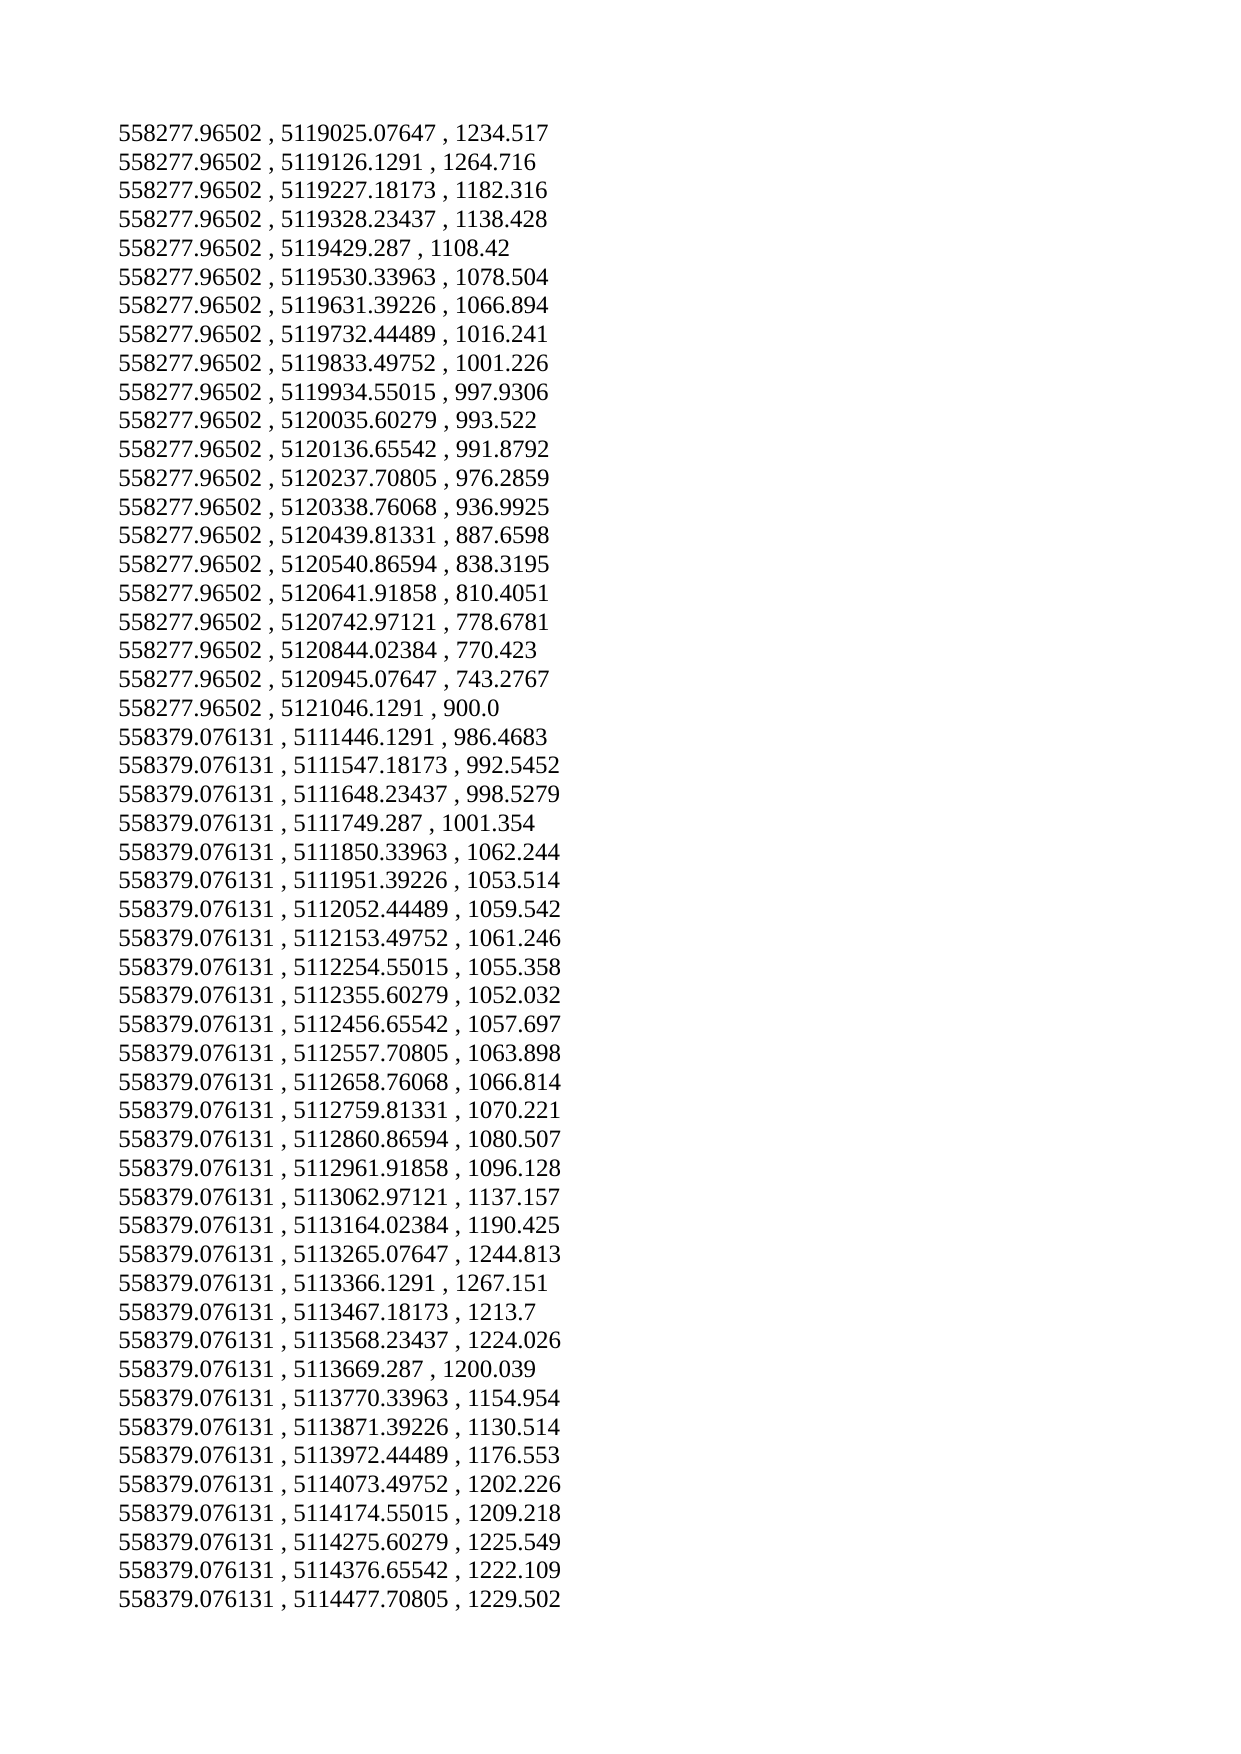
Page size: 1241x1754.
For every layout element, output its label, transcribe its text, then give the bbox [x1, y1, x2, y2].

text 558379.076131 , 5112052.44489 , 1059.542 [118, 894, 1122, 923]
text 558379.076131 , 5114073.49752 , 1202.226 [118, 1469, 1122, 1498]
text 558277.96502 , 5119328.23437 , 1138.428 [118, 204, 1122, 233]
text 558277.96502 , 5120035.60279 , 993.522 [118, 406, 1122, 434]
text 558379.076131 , 5112254.55015 , 1055.358 [118, 952, 1122, 981]
text 558379.076131 , 5112860.86594 , 1080.507 [118, 1124, 1122, 1153]
text 558379.076131 , 5112557.70805 , 1063.898 [118, 1038, 1122, 1067]
text 558277.96502 , 5119025.07647 , 1234.517 [118, 118, 1122, 147]
text 558277.96502 , 5120844.02384 , 770.423 [118, 636, 1122, 664]
text 558379.076131 , 5112961.91858 , 1096.128 [118, 1153, 1122, 1182]
text 558379.076131 , 5112153.49752 , 1061.246 [118, 923, 1122, 952]
text 558277.96502 , 5120945.07647 , 743.2767 [118, 664, 1122, 693]
text 558277.96502 , 5119429.287 , 1108.42 [118, 233, 1122, 262]
text 558277.96502 , 5119732.44489 , 1016.241 [118, 319, 1122, 348]
text 558277.96502 , 5119227.18173 , 1182.316 [118, 176, 1122, 204]
text 558379.076131 , 5114376.65542 , 1222.109 [118, 1556, 1122, 1584]
text 558379.076131 , 5114275.60279 , 1225.549 [118, 1527, 1122, 1556]
text 558277.96502 , 5121046.1291 , 900.0 [118, 693, 1122, 722]
text 558379.076131 , 5113467.18173 , 1213.7 [118, 1297, 1122, 1326]
text 558379.076131 , 5111446.1291 , 986.4683 [118, 722, 1122, 751]
text 558379.076131 , 5111547.18173 , 992.5452 [118, 751, 1122, 779]
text 558277.96502 , 5119934.55015 , 997.9306 [118, 377, 1122, 406]
text 558277.96502 , 5119631.39226 , 1066.894 [118, 291, 1122, 319]
text 558277.96502 , 5119126.1291 , 1264.716 [118, 147, 1122, 176]
text 558379.076131 , 5113062.97121 , 1137.157 [118, 1182, 1122, 1211]
text 558379.076131 , 5113972.44489 , 1176.553 [118, 1441, 1122, 1469]
text 558277.96502 , 5120540.86594 , 838.3195 [118, 549, 1122, 578]
text 558379.076131 , 5113568.23437 , 1224.026 [118, 1326, 1122, 1354]
text 558379.076131 , 5113871.39226 , 1130.514 [118, 1412, 1122, 1441]
text 558379.076131 , 5114477.70805 , 1229.502 [118, 1584, 1122, 1613]
text 558379.076131 , 5112658.76068 , 1066.814 [118, 1067, 1122, 1096]
text 558379.076131 , 5113265.07647 , 1244.813 [118, 1239, 1122, 1268]
text 558379.076131 , 5112355.60279 , 1052.032 [118, 981, 1122, 1009]
text 558277.96502 , 5120439.81331 , 887.6598 [118, 521, 1122, 549]
text 558277.96502 , 5120237.70805 , 976.2859 [118, 463, 1122, 492]
text 558277.96502 , 5120742.97121 , 778.6781 [118, 607, 1122, 636]
text 558379.076131 , 5112759.81331 , 1070.221 [118, 1096, 1122, 1124]
text 558379.076131 , 5111648.23437 , 998.5279 [118, 779, 1122, 808]
text 558379.076131 , 5113164.02384 , 1190.425 [118, 1211, 1122, 1239]
text 558277.96502 , 5120338.76068 , 936.9925 [118, 492, 1122, 521]
text 558379.076131 , 5113669.287 , 1200.039 [118, 1354, 1122, 1383]
text 558379.076131 , 5114174.55015 , 1209.218 [118, 1498, 1122, 1527]
text 558277.96502 , 5120641.91858 , 810.4051 [118, 578, 1122, 607]
text 558277.96502 , 5119833.49752 , 1001.226 [118, 348, 1122, 377]
text 558379.076131 , 5112456.65542 , 1057.697 [118, 1009, 1122, 1038]
text 558379.076131 , 5113366.1291 , 1267.151 [118, 1268, 1122, 1297]
text 558379.076131 , 5111951.39226 , 1053.514 [118, 866, 1122, 894]
text 558277.96502 , 5120136.65542 , 991.8792 [118, 434, 1122, 463]
text 558379.076131 , 5111749.287 , 1001.354 [118, 808, 1122, 837]
text 558277.96502 , 5119530.33963 , 1078.504 [118, 262, 1122, 291]
text 558379.076131 , 5111850.33963 , 1062.244 [118, 837, 1122, 866]
text 558379.076131 , 5113770.33963 , 1154.954 [118, 1383, 1122, 1412]
